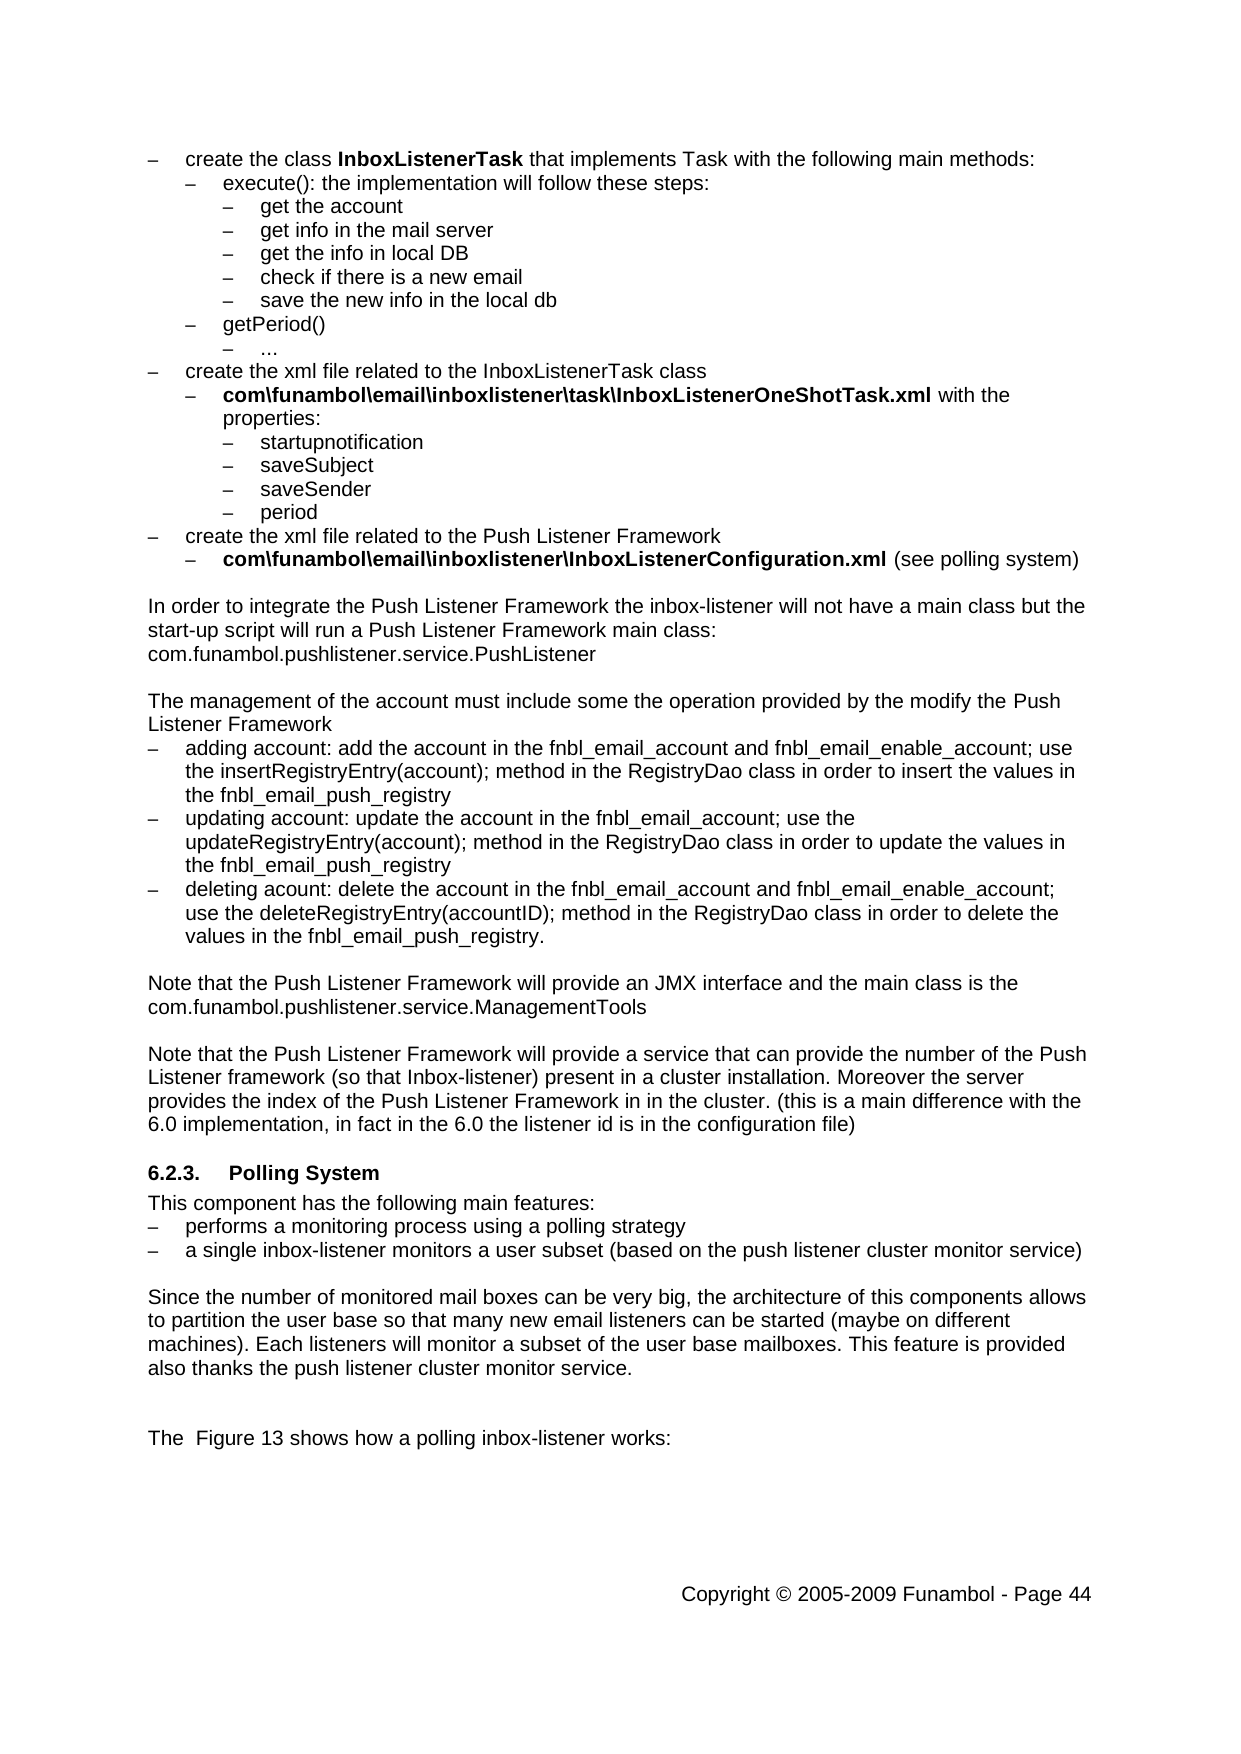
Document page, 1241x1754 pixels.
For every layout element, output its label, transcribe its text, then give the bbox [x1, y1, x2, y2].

list create the xml file related to the Push Listener Framework [148, 524, 1093, 548]
list com\funambol\email\inboxlistener\task\InboxListenerOneShotTask.xml with the properties: [185, 383, 1093, 430]
list execute(): the implementation will follow these steps: [185, 171, 1093, 195]
list period [223, 501, 1093, 524]
text Note that the Push Listener Framework will provide an JMX interface and the main class is the com.funambol.pushlistener.service.ManagementTools [148, 972, 1093, 1019]
list ... [223, 336, 1093, 359]
list get the info in local DB [223, 242, 1093, 265]
list saveSubject [223, 454, 1093, 477]
list a single inbox-listener monitors a user subset (based on the push listener cluster monitor service) [148, 1238, 1093, 1262]
list deleting acount: delete the account in the fnbl_email_account and fnbl_email_enable_account; use the deleteRegistryEntry(accountID); method in the RegistryDao class in order to delete the values in the fnbl_email_push_registry. [148, 877, 1093, 948]
subtitle Polling System [148, 1161, 1093, 1185]
list saveSender [223, 477, 1093, 501]
list updating account: update the account in the fnbl_email_account; use the updateRegistryEntry(account); method in the RegistryDao class in order to update the values in the fnbl_email_push_registry [148, 807, 1093, 877]
text Note that the Push Listener Framework will provide a service that can provide the number of the Push Listener framework (so that Inbox-listener) present in a cluster installation. Moreover the server provides the index of the Push Listener Framework in in the cluster. (this is a main difference with the 6.0 implementation, in fact in the 6.0 the listener id is in the configuration file) [148, 1042, 1093, 1136]
text The management of the account must include some the operation provided by the modify the Push Listener Framework [148, 689, 1093, 736]
list adding account: add the account in the fnbl_email_account and fnbl_email_enable_account; use the insertRegistryEntry(account); method in the RegistryDao class in order to insert the values in the fnbl_email_push_registry [148, 736, 1093, 807]
list startupnotification [223, 430, 1093, 454]
list performs a monitoring process using a polling strategy [148, 1215, 1093, 1238]
list get info in the mail server [223, 218, 1093, 242]
list create the xml file related to the InboxListenerTask class [148, 359, 1093, 383]
list com\funambol\email\inboxlistener\InboxListenerConfiguration.xml (see polling system) [185, 548, 1093, 571]
text This component has the following main features: [148, 1191, 1093, 1215]
list get the account [223, 195, 1093, 218]
text Since the number of monitored mail boxes can be very big, the architecture of this components allows to partition the user base so that many new email listeners can be started (maybe on different machines). Each listeners will monitor a subset of the user base mailboxes. This feature is provided also thanks the push listener cluster monitor service. [148, 1285, 1093, 1379]
list getPeriod() [185, 312, 1093, 336]
list save the new info in the local db [223, 289, 1093, 312]
list check if there is a new email [223, 265, 1093, 289]
text The Figure 13 shows how a polling inbox-listener works: [148, 1427, 1093, 1450]
list create the class InboxListenerTask that implements Task with the following main methods: [148, 148, 1093, 171]
text In order to integrate the Push Listener Framework the inbox-listener will not have a main class but the start-up script will run a Push Listener Framework main class: com.funambol.pushlistener.service.PushListener [148, 595, 1093, 666]
